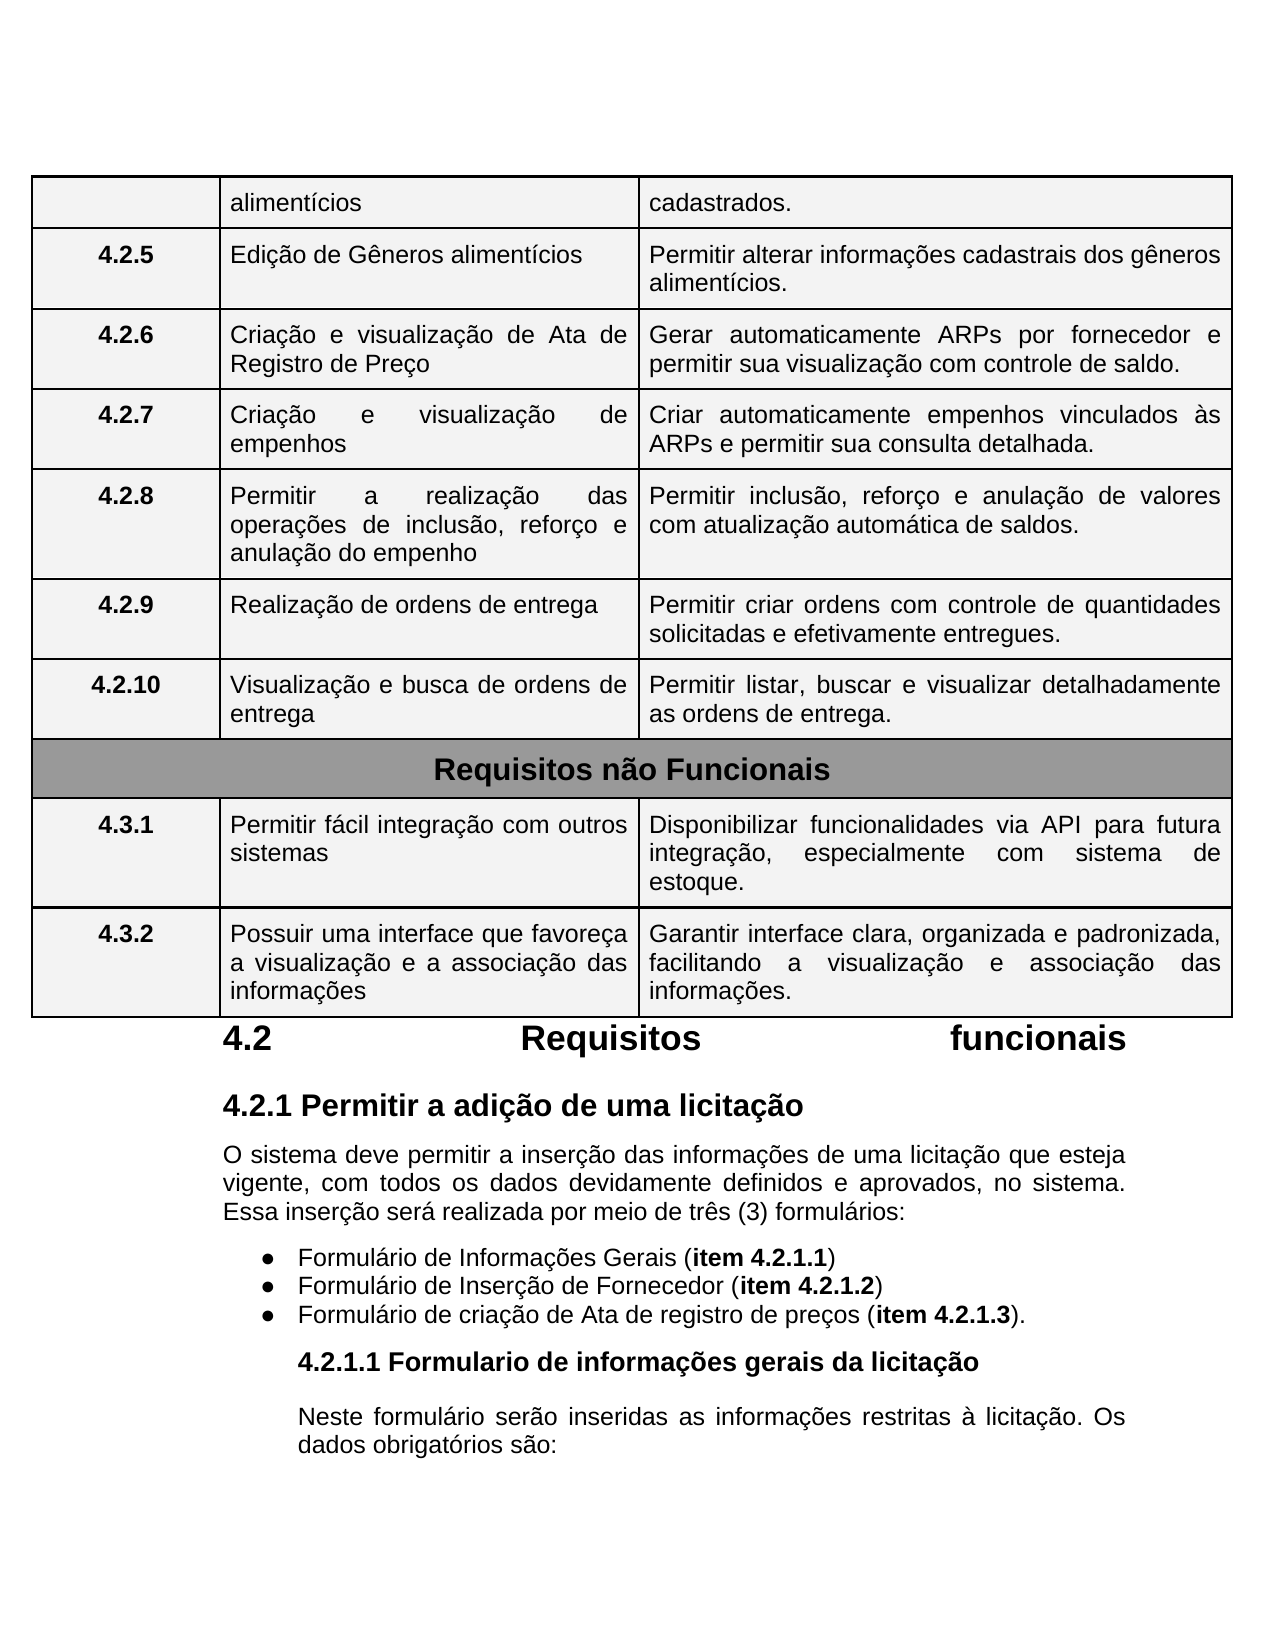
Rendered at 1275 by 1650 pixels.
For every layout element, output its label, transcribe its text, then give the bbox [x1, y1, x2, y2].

text O sistema deve permitir a inserção das informações de uma licitação que esteja vigente, com todos os dados devidamente definidos e aprovados, no sistema. Essa inserção será realizada por meio de três (3) formulários: [223, 1140, 1127, 1226]
table_cell Garantir interface clara, organizada e padronizada, facilitando a visualização e associação das informações. [640, 909, 1231, 1016]
list Formulário de criação de Ata de registro de preços (item 4.2.1.3). [260, 1300, 1127, 1329]
table_cell Possuir uma interface que favoreça a visualização e a associação das informações [221, 909, 638, 1016]
table_cell Criação e visualização de Ata de Registro de Preço [221, 310, 638, 388]
table_cell 4.2.6 [33, 310, 219, 388]
text 4.2 Requisitos funcionais 4.2.1 Permitir a adição de uma licitação [223, 1018, 1127, 1123]
table_cell Permitir fácil integração com outros sistemas [221, 799, 638, 906]
table_cell 4.2.5 [33, 229, 219, 307]
table_cell alimentícios [221, 178, 638, 227]
table_cell Realização de ordens de entrega [221, 580, 638, 658]
table_cell Requisitos não Funcionais [33, 740, 1231, 797]
list Formulário de Inserção de Fornecedor (item 4.2.1.2) [260, 1271, 1127, 1300]
list Formulário de Informações Gerais (item 4.2.1.1) [260, 1243, 1127, 1271]
table_cell Gerar automaticamente ARPs por fornecedor e permitir sua visualização com controle de saldo. [640, 310, 1231, 388]
table_cell cadastrados. [640, 178, 1231, 227]
table_cell Visualização e busca de ordens de entrega [221, 660, 638, 738]
table_cell Permitir a realização das operações de inclusão, reforço e anulação do empenho [221, 470, 638, 577]
table_cell 4.2.10 [33, 660, 219, 738]
text 4.2.1.1 Formulario de informações gerais da licitação [223, 1346, 1127, 1377]
table_cell Permitir listar, buscar e visualizar detalhadamente as ordens de entrega. [640, 660, 1231, 738]
table_cell 4.2.8 [33, 470, 219, 577]
table_cell 4.3.2 [33, 909, 219, 1016]
table_cell [33, 178, 219, 227]
table_cell Criação e visualização de empenhos [221, 390, 638, 468]
text Neste formulário serão inseridas as informações restritas à licitação. Os dados obrigatórios são: [298, 1402, 1127, 1459]
table_cell Criar automaticamente empenhos vinculados às ARPs e permitir sua consulta detalhada. [640, 390, 1231, 468]
table_cell 4.2.7 [33, 390, 219, 468]
table_cell Edição de Gêneros alimentícios [221, 229, 638, 307]
table_cell 4.2.9 [33, 580, 219, 658]
table_cell Permitir inclusão, reforço e anulação de valores com atualização automática de saldos. [640, 470, 1231, 577]
table_cell 4.3.1 [33, 799, 219, 906]
table_cell Disponibilizar funcionalidades via API para futura integração, especialmente com sistema de estoque. [640, 799, 1231, 906]
table_cell Permitir alterar informações cadastrais dos gêneros alimentícios. [640, 229, 1231, 307]
table_cell Permitir criar ordens com controle de quantidades solicitadas e efetivamente entregues. [640, 580, 1231, 658]
